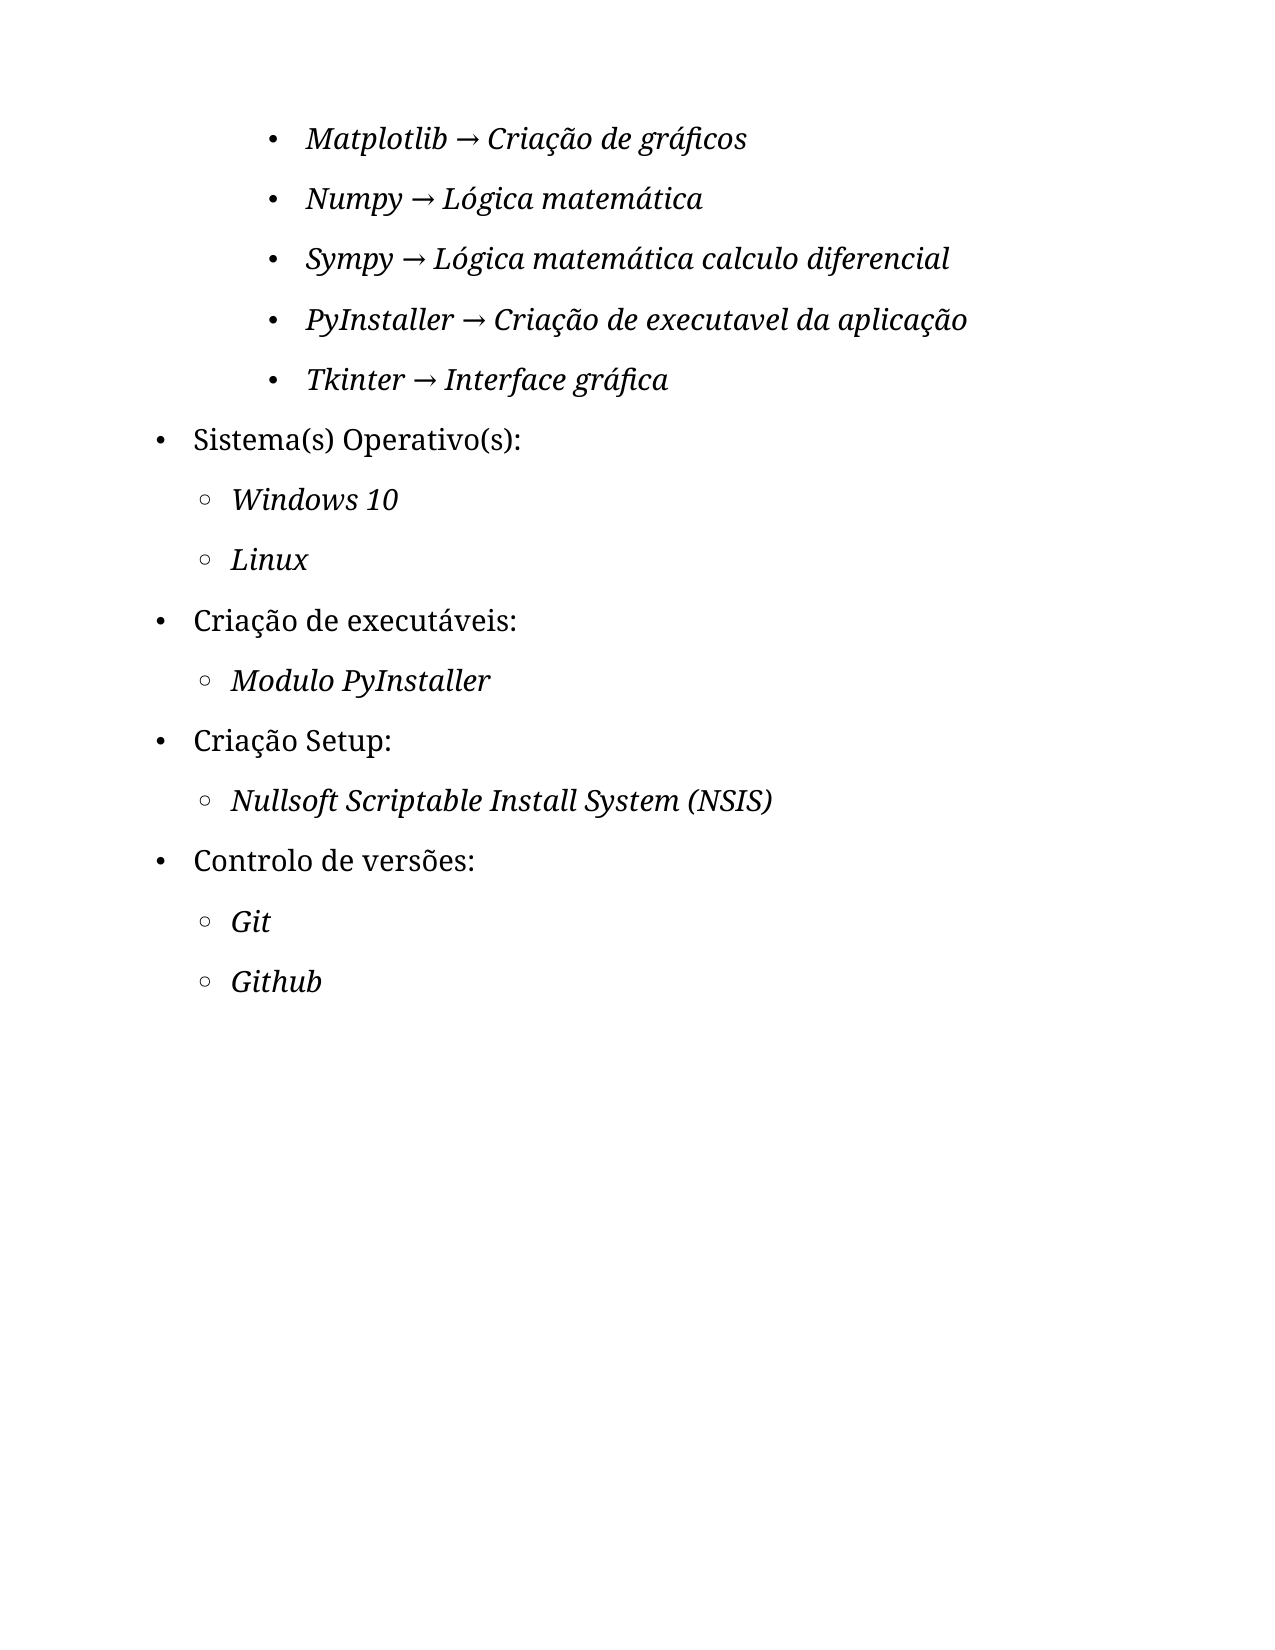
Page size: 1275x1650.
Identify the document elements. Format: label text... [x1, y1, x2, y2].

subtitle Nullsoft Scriptable Install System (NSIS) [193, 780, 1157, 820]
subtitle Numpy → Lógica matemática [268, 178, 1157, 218]
subtitle Modulo PyInstaller [193, 660, 1157, 700]
subtitle Tkinter → Interface gráfica [268, 359, 1157, 399]
subtitle Criação de executáveis: [156, 600, 1157, 639]
subtitle Github [193, 961, 1157, 1001]
subtitle Sistema(s) Operativo(s): [156, 419, 1157, 459]
subtitle Windows 10 [193, 479, 1157, 519]
subtitle PyInstaller → Criação de executavel da aplicação [268, 299, 1157, 338]
subtitle Matplotlib → Criação de gráficos [268, 118, 1157, 158]
subtitle Linux [193, 539, 1157, 579]
subtitle Sympy → Lógica matemática calculo diferencial [268, 238, 1157, 278]
subtitle Controlo de versões: [156, 841, 1157, 880]
subtitle Criação Setup: [156, 720, 1157, 760]
subtitle Git [193, 901, 1157, 941]
